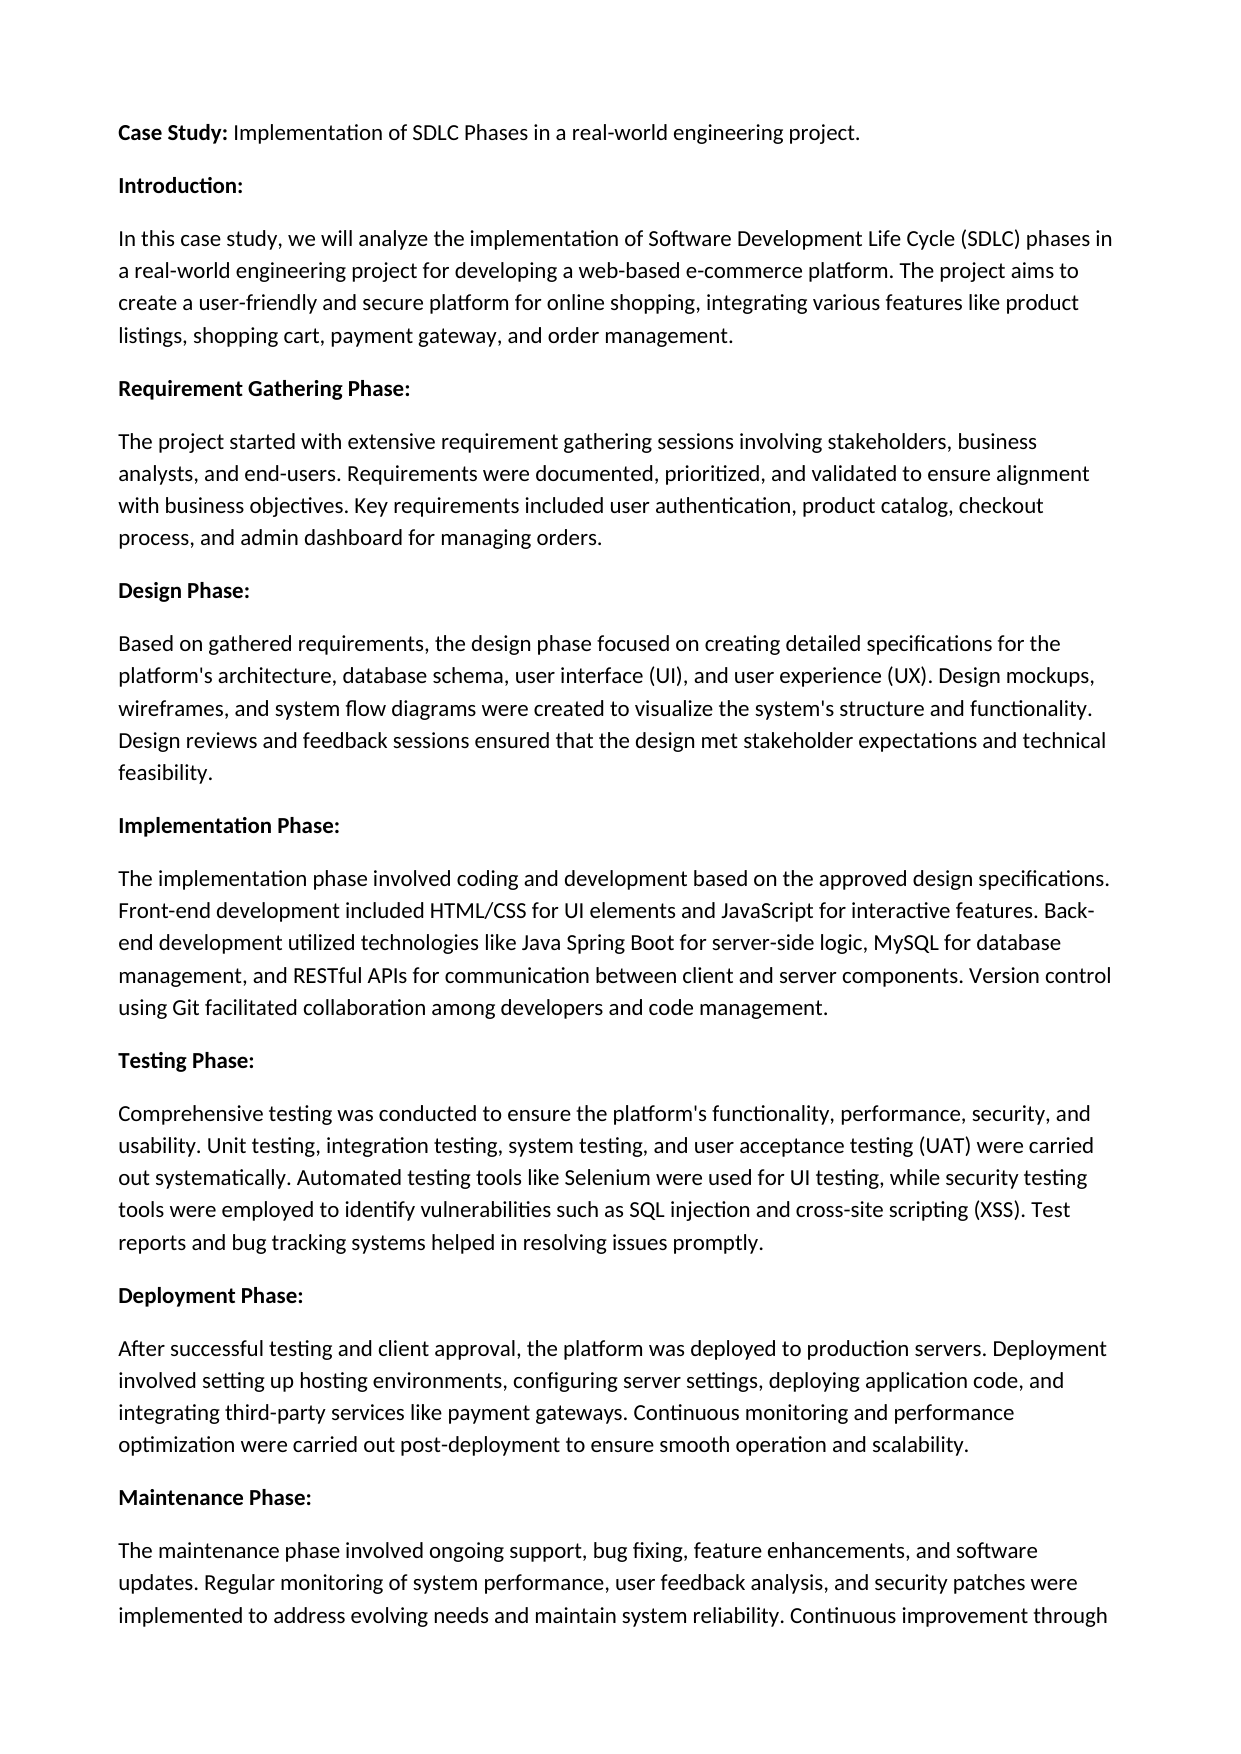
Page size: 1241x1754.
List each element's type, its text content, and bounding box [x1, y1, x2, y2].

text Case Study: Implementation of SDLC Phases in a real-world engineering project. [118, 118, 1122, 146]
text The maintenance phase involved ongoing support, bug fixing, feature enhancements, and software updates. Regular monitoring of system performance, user feedback analysis, and security patches were implemented to address evolving needs and maintain system reliability. Continuous improvement through [118, 1536, 1122, 1629]
text The project started with extensive requirement gathering sessions involving stakeholders, business analysts, and end-users. Requirements were documented, prioritized, and validated to ensure alignment with business objectives. Key requirements included user authentication, product catalog, checkout process, and admin dashboard for managing orders. [118, 427, 1122, 551]
text Maintenance Phase: [118, 1483, 1122, 1511]
text Implementation Phase: [118, 811, 1122, 839]
text Requirement Gathering Phase: [118, 374, 1122, 402]
text In this case study, we will analyze the implementation of Software Development Life Cycle (SDLC) phases in a real-world engineering project for developing a web-based e-commerce platform. The project aims to create a user-friendly and secure platform for online shopping, integrating various features like product listings, shopping cart, payment gateway, and order management. [118, 224, 1122, 349]
text The implementation phase involved coding and development based on the approved design specifications. Front-end development included HTML/CSS for UI elements and JavaScript for interactive features. Back-end development utilized technologies like Java Spring Boot for server-side logic, MySQL for database management, and RESTful APIs for communication between client and server components. Version control using Git facilitated collaboration among developers and code management. [118, 864, 1122, 1021]
text Design Phase: [118, 576, 1122, 604]
text Deployment Phase: [118, 1281, 1122, 1309]
text Introduction: [118, 171, 1122, 199]
text Testing Phase: [118, 1046, 1122, 1074]
text Based on gathered requirements, the design phase focused on creating detailed specifications for the platform's architecture, database schema, user interface (UI), and user experience (UX). Design mockups, wireframes, and system flow diagrams were created to visualize the system's structure and functionality. Design reviews and feedback sessions ensured that the design met stakeholder expectations and technical feasibility. [118, 629, 1122, 786]
text After successful testing and client approval, the platform was deployed to production servers. Deployment involved setting up hosting environments, configuring server settings, deploying application code, and integrating third-party services like payment gateways. Continuous monitoring and performance optimization were carried out post-deployment to ensure smooth operation and scalability. [118, 1334, 1122, 1458]
text Comprehensive testing was conducted to ensure the platform's functionality, performance, security, and usability. Unit testing, integration testing, system testing, and user acceptance testing (UAT) were carried out systematically. Automated testing tools like Selenium were used for UI testing, while security testing tools were employed to identify vulnerabilities such as SQL injection and cross-site scripting (XSS). Test reports and bug tracking systems helped in resolving issues promptly. [118, 1099, 1122, 1256]
